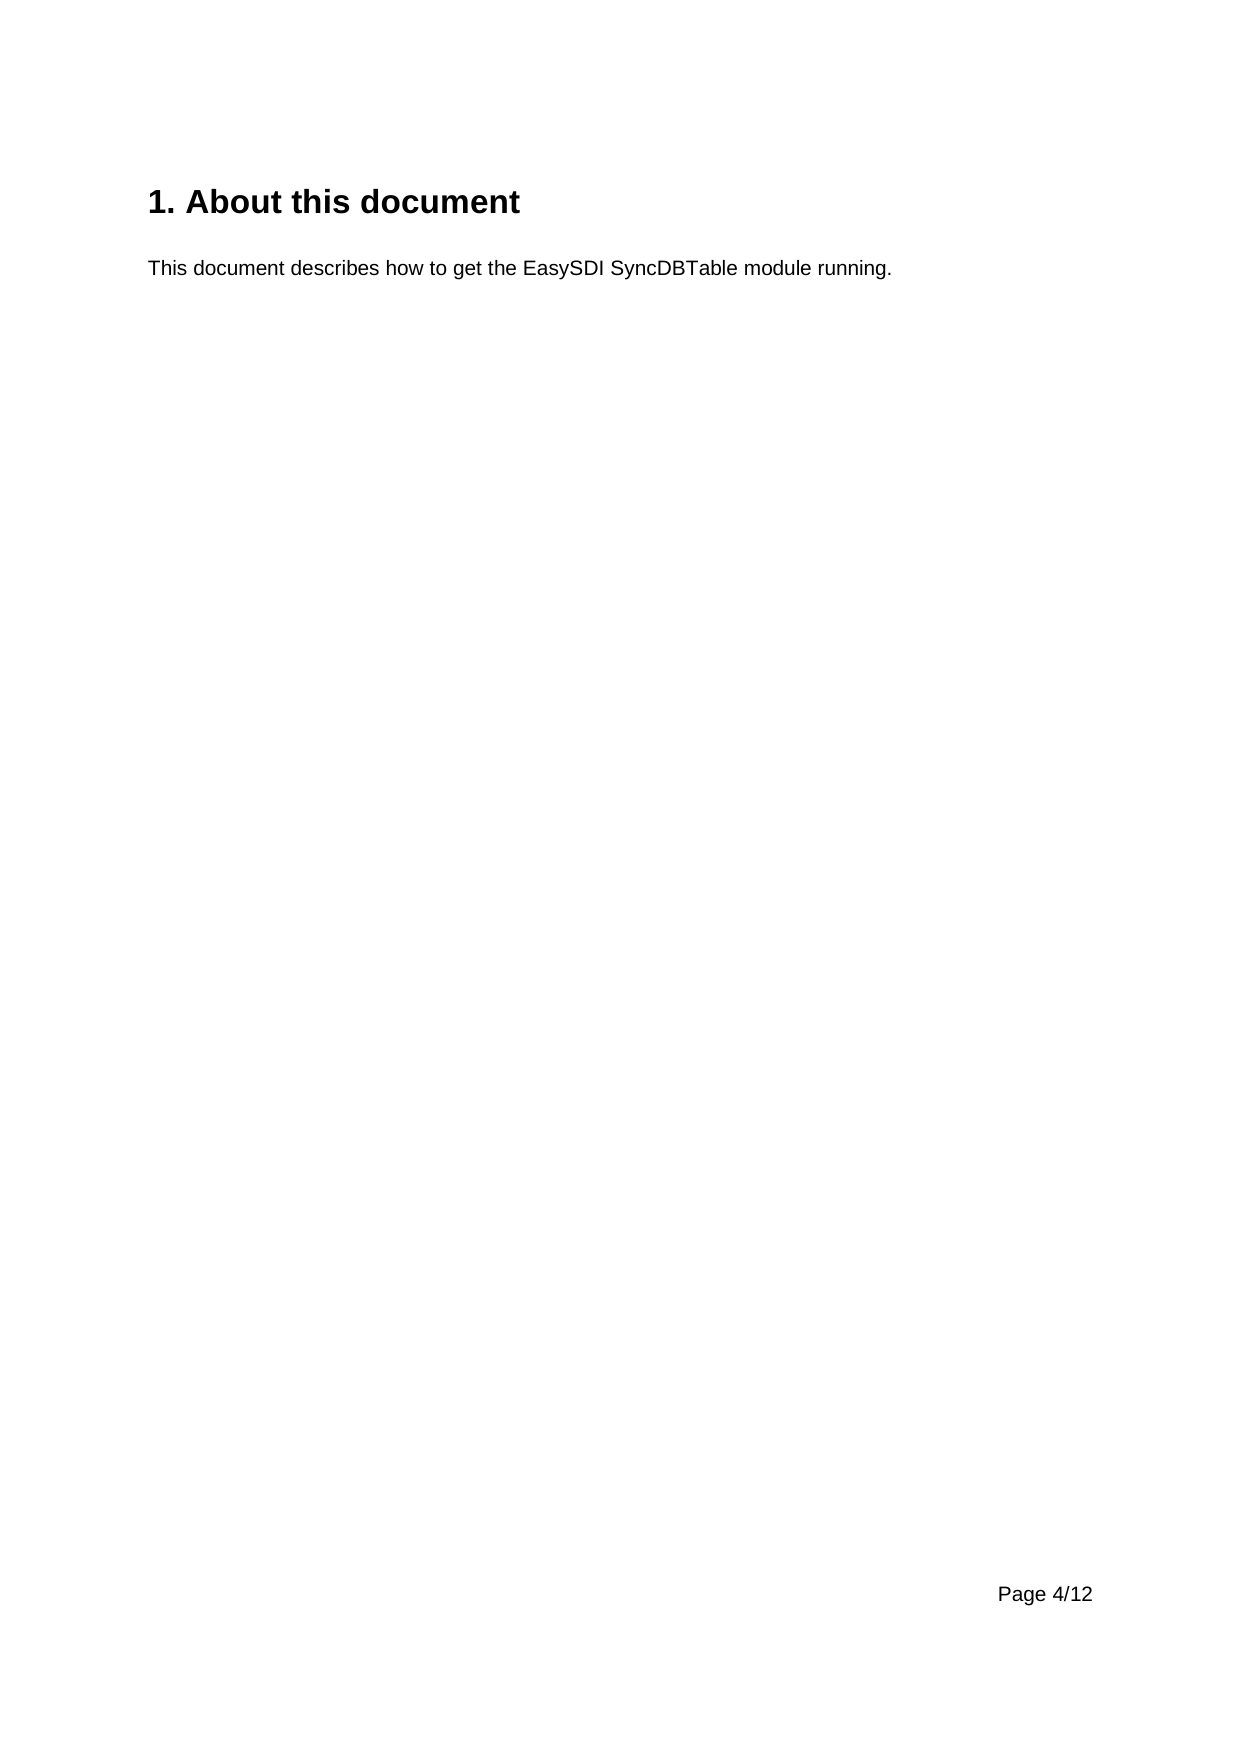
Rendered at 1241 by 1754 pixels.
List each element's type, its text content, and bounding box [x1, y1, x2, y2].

text This document describes how to get the EasySDI SyncDBTable module running. [148, 256, 1093, 279]
subtitle About this document [148, 183, 1093, 221]
